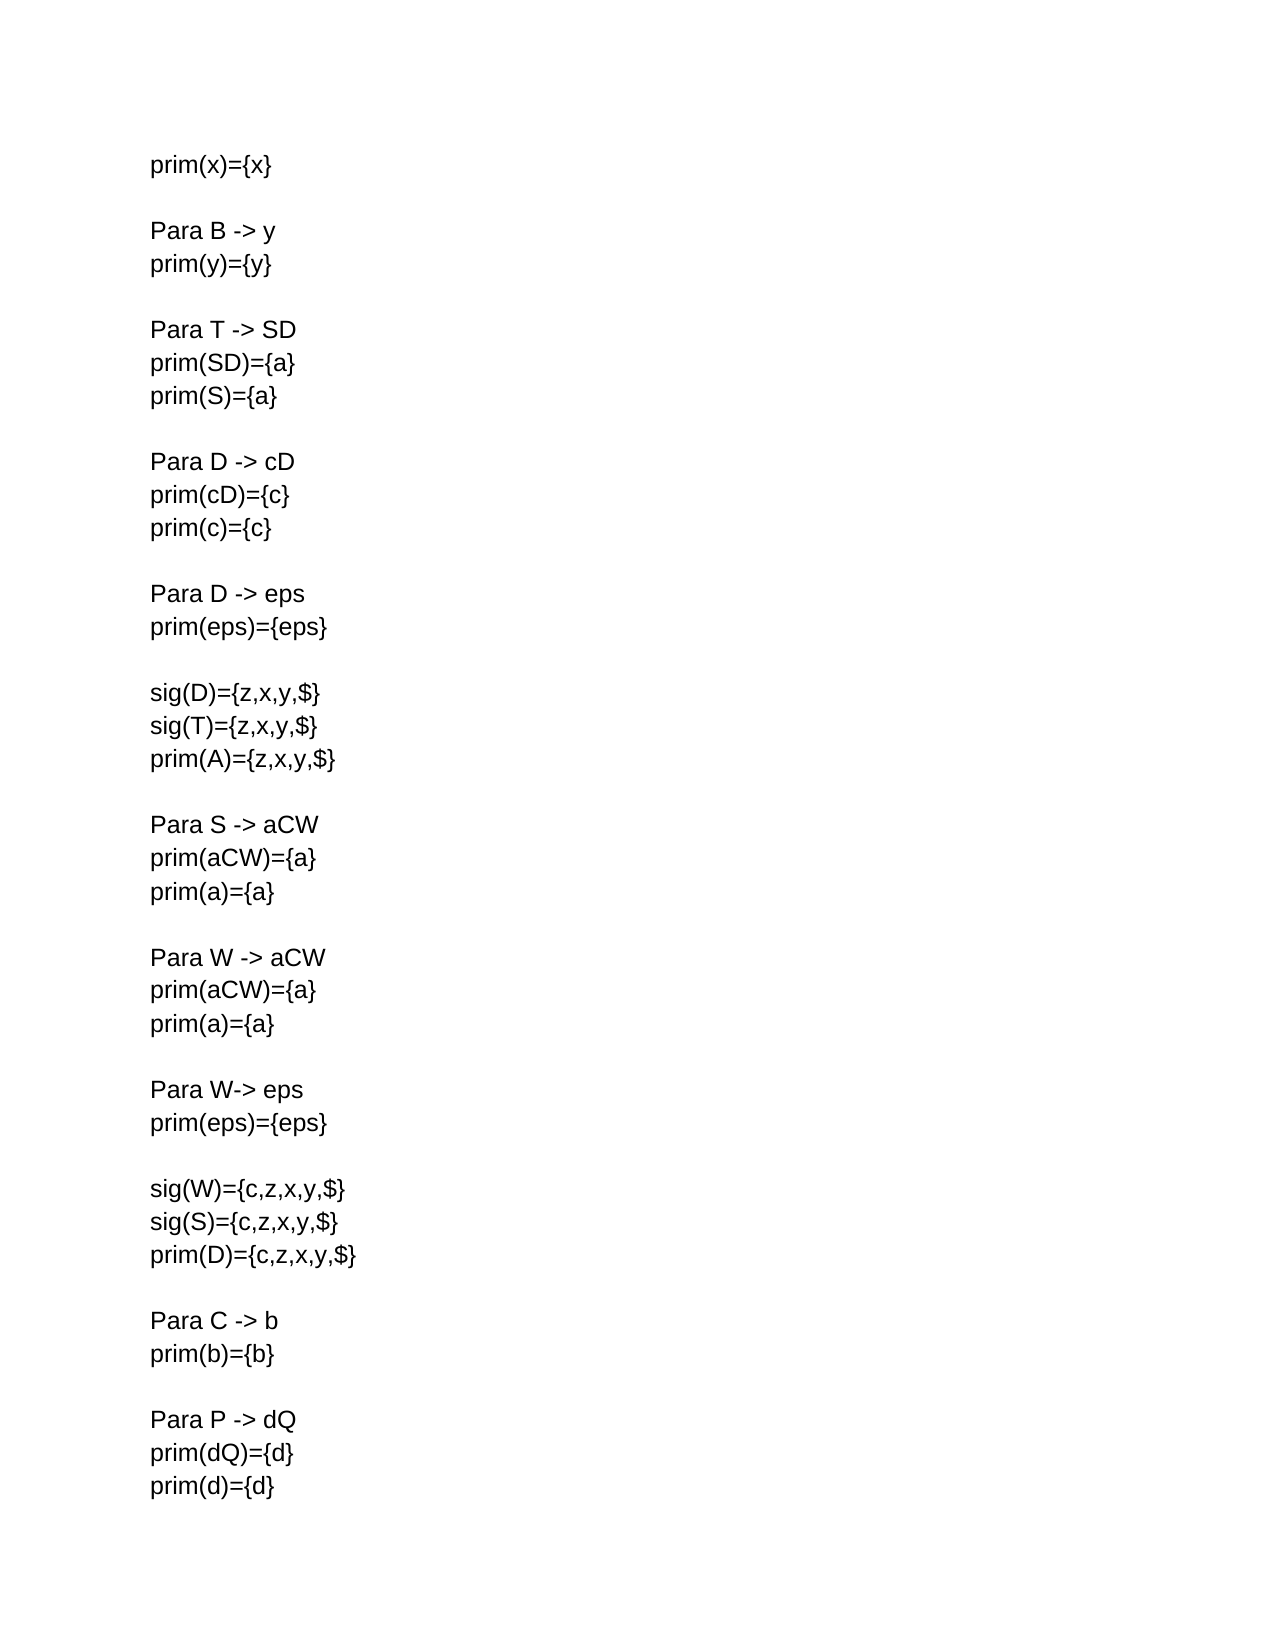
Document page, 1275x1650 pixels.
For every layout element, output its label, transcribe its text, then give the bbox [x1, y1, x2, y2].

text prim(a)={a} [150, 876, 1125, 905]
text Para B -> y [150, 216, 1125, 245]
text Para D -> cD [150, 447, 1125, 476]
text prim(d)={d} [150, 1471, 1125, 1499]
text prim(S)={a} [150, 381, 1125, 410]
text sig(T)={z,x,y,$} [150, 711, 1125, 740]
text prim(SD)={a} [150, 348, 1125, 377]
text prim(aCW)={a} [150, 976, 1125, 1004]
text Para D -> eps [150, 579, 1125, 608]
text prim(A)={z,x,y,$} [150, 744, 1125, 773]
text prim(b)={b} [150, 1339, 1125, 1367]
text sig(D)={z,x,y,$} [150, 678, 1125, 707]
text prim(a)={a} [150, 1008, 1125, 1037]
text prim(eps)={eps} [150, 612, 1125, 641]
text prim(x)={x} [150, 150, 1125, 179]
text prim(c)={c} [150, 513, 1125, 542]
text prim(cD)={c} [150, 480, 1125, 509]
text Para C -> b [150, 1306, 1125, 1334]
text prim(eps)={eps} [150, 1108, 1125, 1136]
text prim(D)={c,z,x,y,$} [150, 1240, 1125, 1268]
text sig(W)={c,z,x,y,$} [150, 1174, 1125, 1202]
text Para S -> aCW [150, 810, 1125, 839]
text Para W -> aCW [150, 942, 1125, 971]
text Para T -> SD [150, 315, 1125, 344]
text Para W-> eps [150, 1074, 1125, 1103]
text prim(dQ)={d} [150, 1438, 1125, 1467]
text prim(y)={y} [150, 249, 1125, 278]
text prim(aCW)={a} [150, 843, 1125, 872]
text sig(S)={c,z,x,y,$} [150, 1207, 1125, 1235]
text Para P -> dQ [150, 1405, 1125, 1433]
